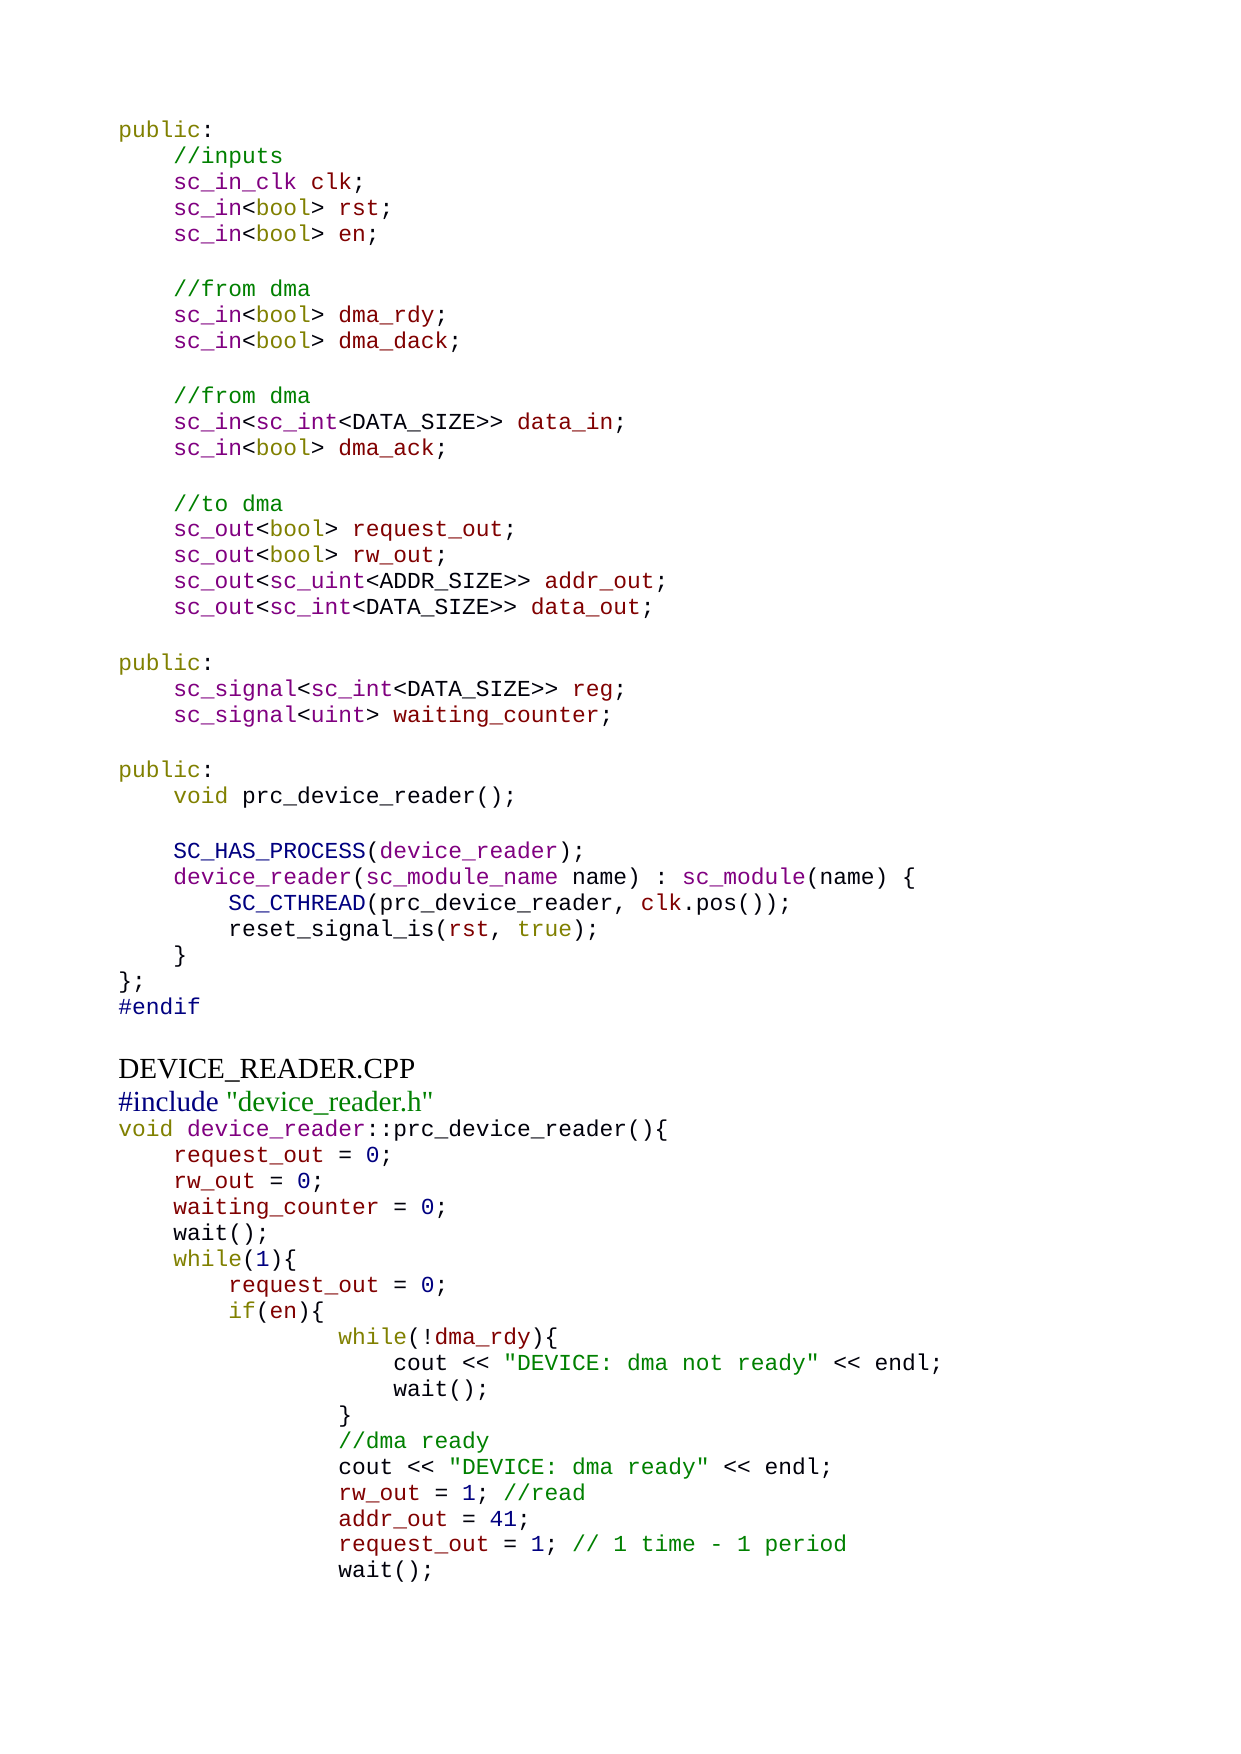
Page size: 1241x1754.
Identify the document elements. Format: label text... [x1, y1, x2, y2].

text cout << "DEVICE: dma ready" << endl; [118, 1455, 1122, 1481]
text device_reader(sc_module_name name) : sc_module(name) { [118, 866, 1122, 892]
text sc_in<bool> en; [118, 222, 1122, 248]
text //from dma [118, 384, 1122, 411]
text //to dma [118, 492, 1122, 518]
text sc_out<sc_int<DATA_SIZE>> data_out; [118, 596, 1122, 622]
text sc_in_clk clk; [118, 170, 1122, 196]
text request_out = 1; // 1 time - 1 period [118, 1533, 1122, 1559]
text addr_out = 41; [118, 1507, 1122, 1533]
text #include "device_reader.h" [118, 1084, 1122, 1118]
text //dma ready [118, 1429, 1122, 1455]
text cout << "DEVICE: dma not ready" << endl; [118, 1351, 1122, 1377]
text sc_in<sc_int<DATA_SIZE>> data_in; [118, 411, 1122, 436]
text request_out = 0; [118, 1144, 1122, 1170]
text void prc_device_reader(); [118, 784, 1122, 810]
text while(1){ [118, 1247, 1122, 1273]
text sc_out<sc_uint<ADDR_SIZE>> addr_out; [118, 570, 1122, 596]
text //from dma [118, 277, 1122, 303]
text }; [118, 969, 1122, 995]
text DEVICE_READER.CPP [118, 1051, 1122, 1084]
text sc_in<bool> dma_dack; [118, 329, 1122, 355]
text while(!dma_rdy){ [118, 1325, 1122, 1351]
text sc_out<bool> request_out; [118, 518, 1122, 544]
text sc_signal<sc_int<DATA_SIZE>> reg; [118, 677, 1122, 703]
text //inputs [118, 144, 1122, 170]
text } [118, 943, 1122, 969]
text sc_in<bool> dma_ack; [118, 436, 1122, 462]
text SC_HAS_PROCESS(device_reader); [118, 840, 1122, 866]
text sc_in<bool> rst; [118, 196, 1122, 222]
text wait(); [118, 1222, 1122, 1247]
text #endif [118, 995, 1122, 1021]
text reset_signal_is(rst, true); [118, 917, 1122, 943]
text sc_in<bool> dma_rdy; [118, 303, 1122, 329]
text void device_reader::prc_device_reader(){ [118, 1118, 1122, 1144]
text if(en){ [118, 1299, 1122, 1325]
text public: [118, 651, 1122, 677]
text SC_CTHREAD(prc_device_reader, clk.pos()); [118, 892, 1122, 917]
text request_out = 0; [118, 1273, 1122, 1299]
text rw_out = 0; [118, 1170, 1122, 1196]
text } [118, 1403, 1122, 1429]
text sc_out<bool> rw_out; [118, 544, 1122, 570]
text public: [118, 758, 1122, 784]
text public: [118, 118, 1122, 144]
text sc_signal<uint> waiting_counter; [118, 703, 1122, 729]
text waiting_counter = 0; [118, 1196, 1122, 1222]
text rw_out = 1; //read [118, 1481, 1122, 1507]
text wait(); [118, 1377, 1122, 1403]
text wait(); [118, 1559, 1122, 1585]
